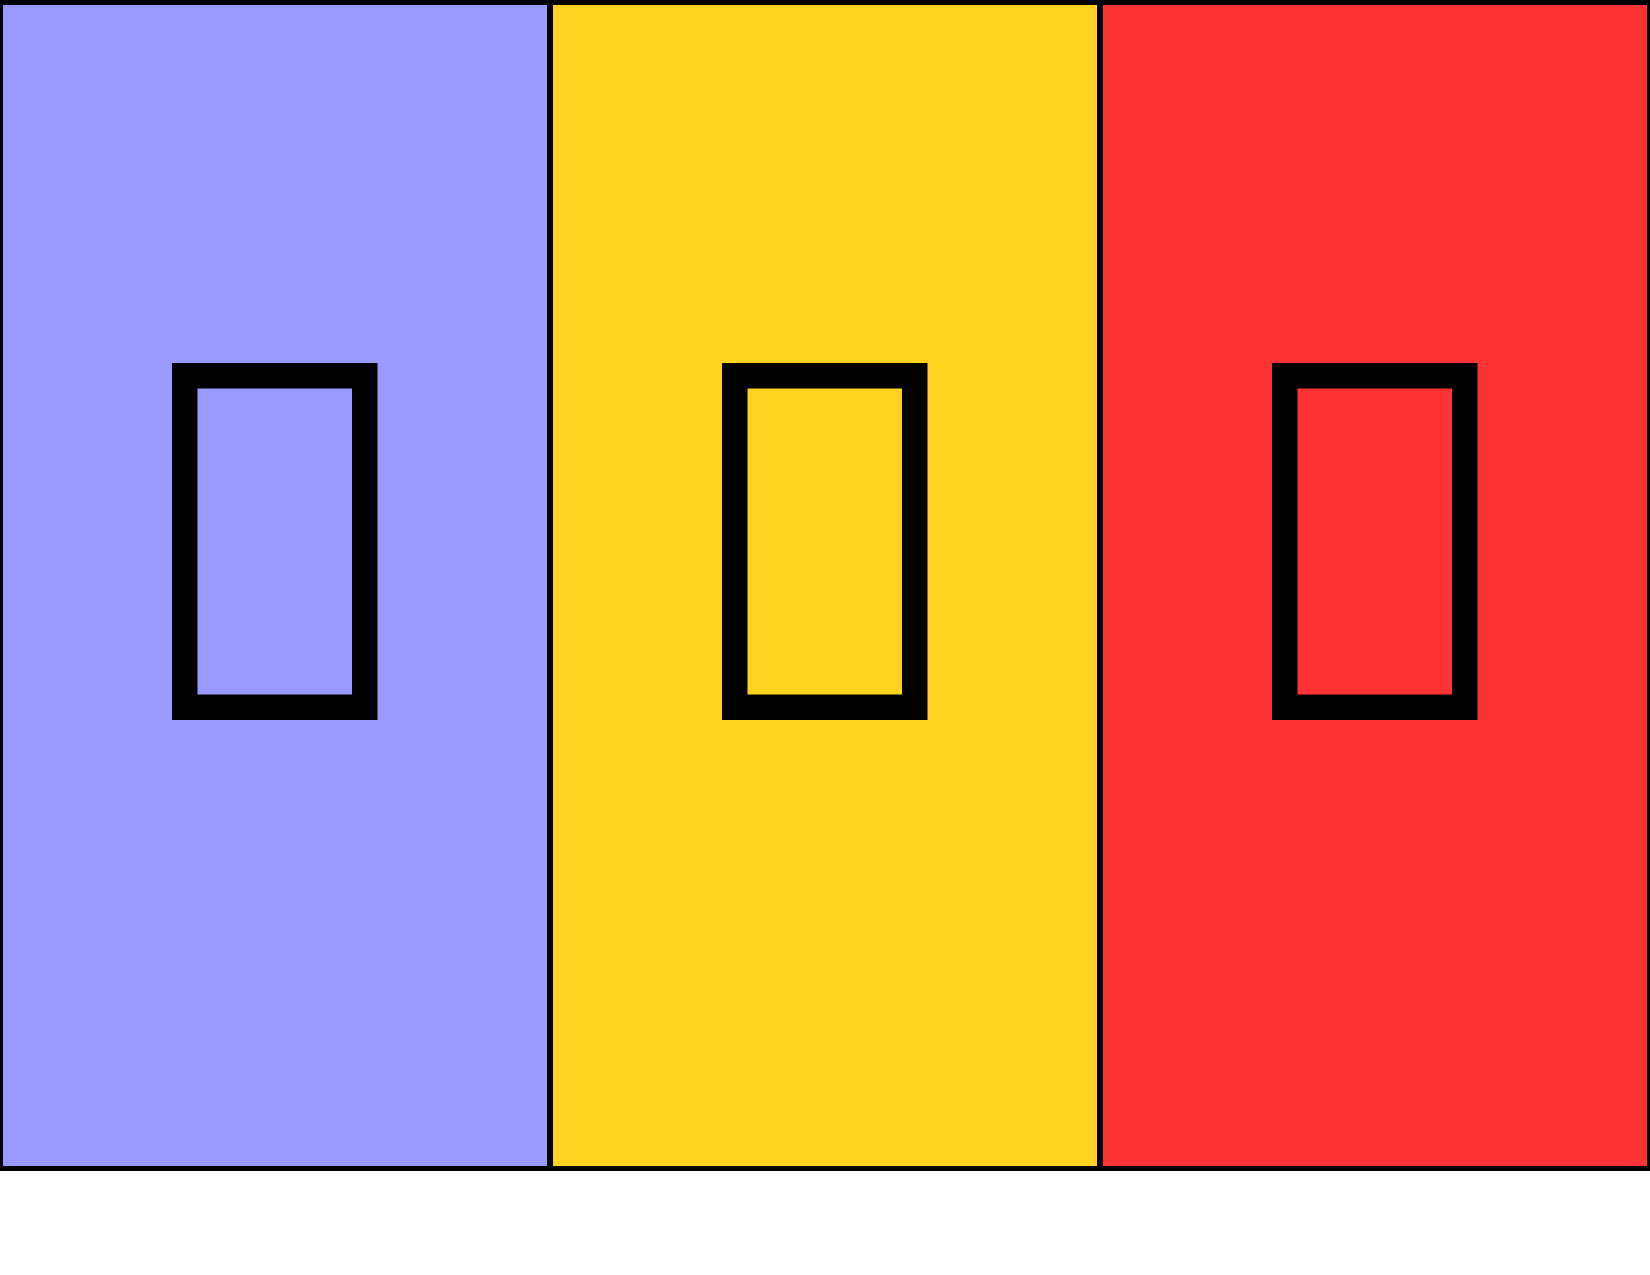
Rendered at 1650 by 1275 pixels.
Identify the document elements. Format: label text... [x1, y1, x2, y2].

table_header 👑 [553, 5, 1097, 1166]
table_header 🌹 [1103, 5, 1647, 1166]
table_header 💎 [3, 5, 547, 1166]
